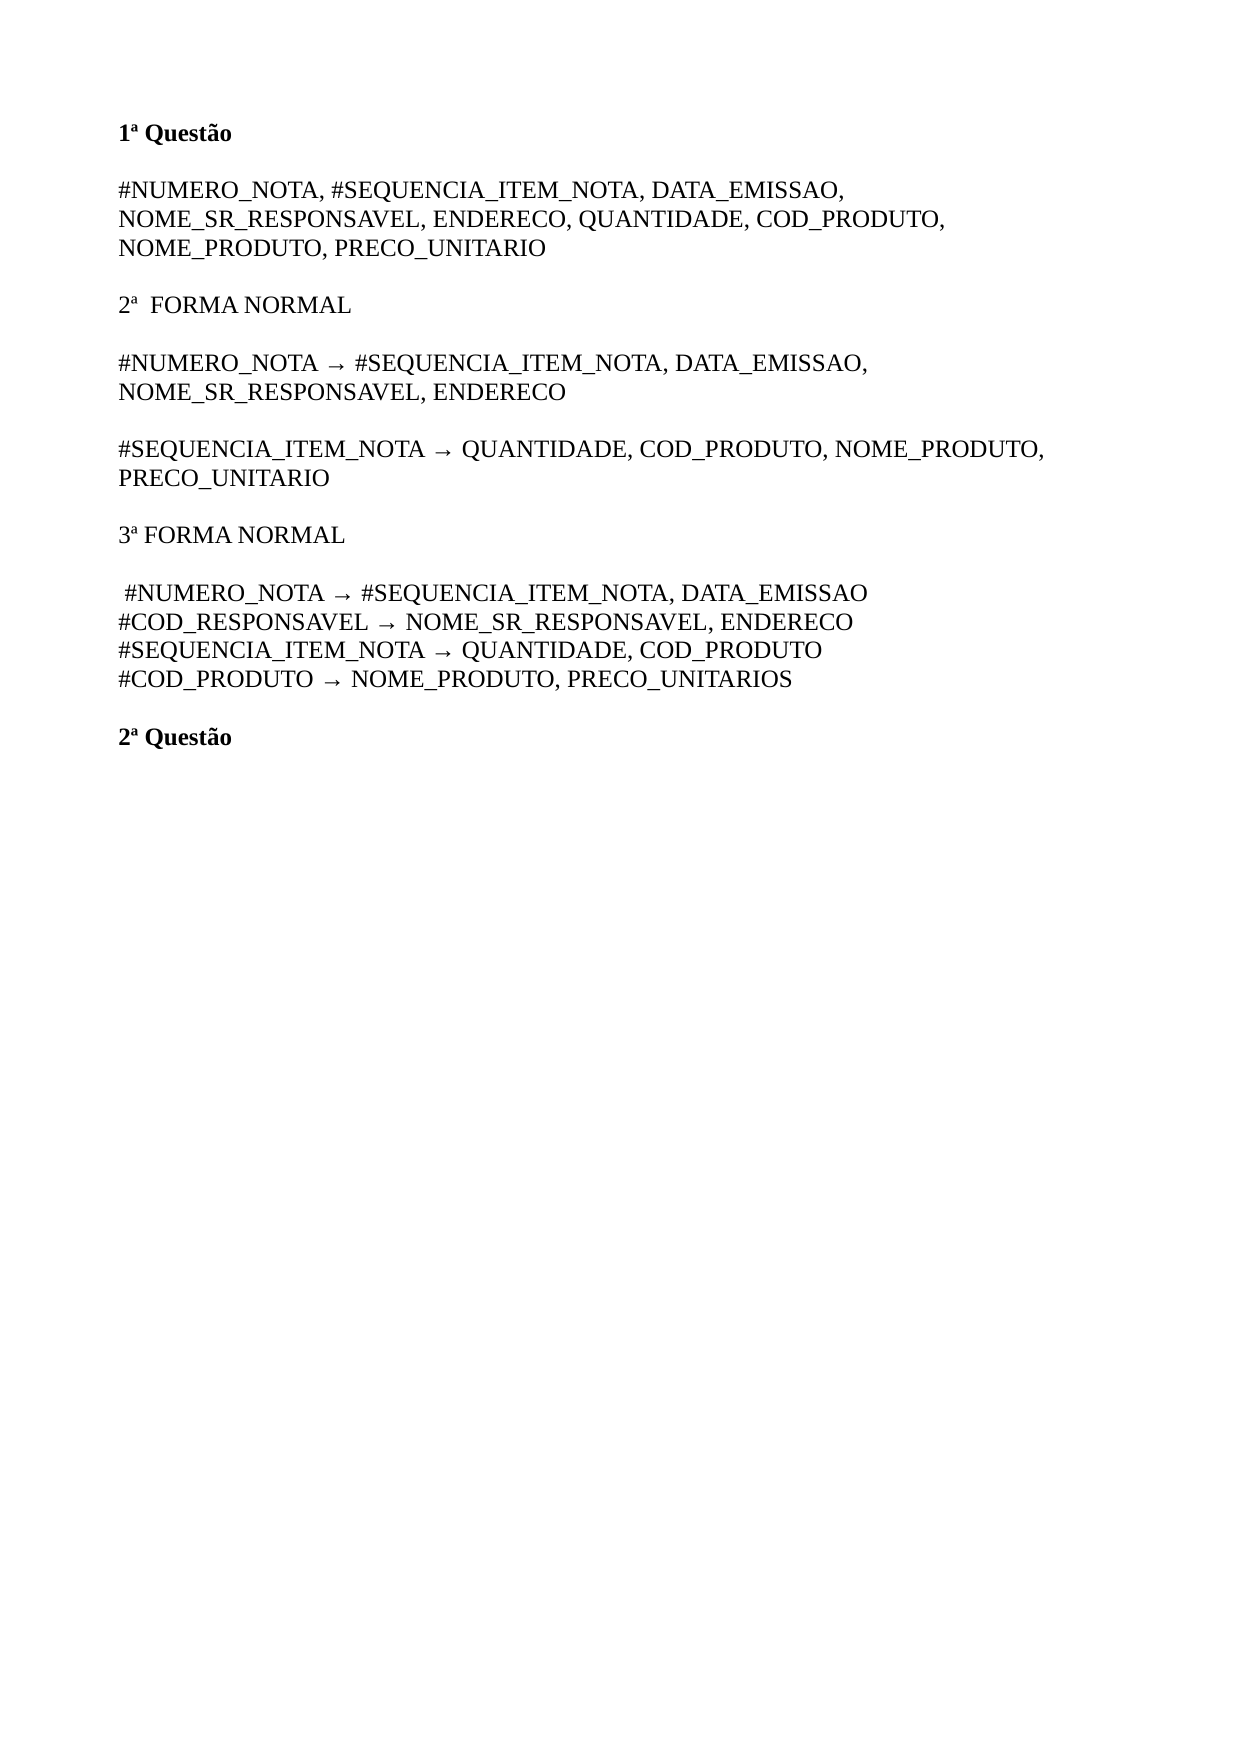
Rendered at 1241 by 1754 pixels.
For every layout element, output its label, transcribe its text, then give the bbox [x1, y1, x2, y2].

text #SEQUENCIA_ITEM_NOTA → QUANTIDADE, COD_PRODUTO [118, 636, 1122, 664]
text #COD_PRODUTO → NOME_PRODUTO, PRECO_UNITARIOS [118, 664, 1122, 693]
text #NUMERO_NOTA, #SEQUENCIA_ITEM_NOTA, DATA_EMISSAO, NOME_SR_RESPONSAVEL, ENDERECO, QUANTIDADE, COD_PRODUTO, NOME_PRODUTO, PRECO_UNITARIO [118, 176, 1122, 262]
text 1ª Questão [118, 118, 1122, 147]
text 3ª FORMA NORMAL [118, 521, 1122, 549]
text #NUMERO_NOTA → #SEQUENCIA_ITEM_NOTA, DATA_EMISSAO [118, 578, 1122, 607]
text #COD_RESPONSAVEL → NOME_SR_RESPONSAVEL, ENDERECO [118, 607, 1122, 636]
text #SEQUENCIA_ITEM_NOTA → QUANTIDADE, COD_PRODUTO, NOME_PRODUTO, PRECO_UNITARIO [118, 434, 1122, 492]
text 2ª FORMA NORMAL [118, 291, 1122, 319]
text 2ª Questão [118, 722, 1122, 751]
text #NUMERO_NOTA → #SEQUENCIA_ITEM_NOTA, DATA_EMISSAO, NOME_SR_RESPONSAVEL, ENDERECO [118, 348, 1122, 406]
